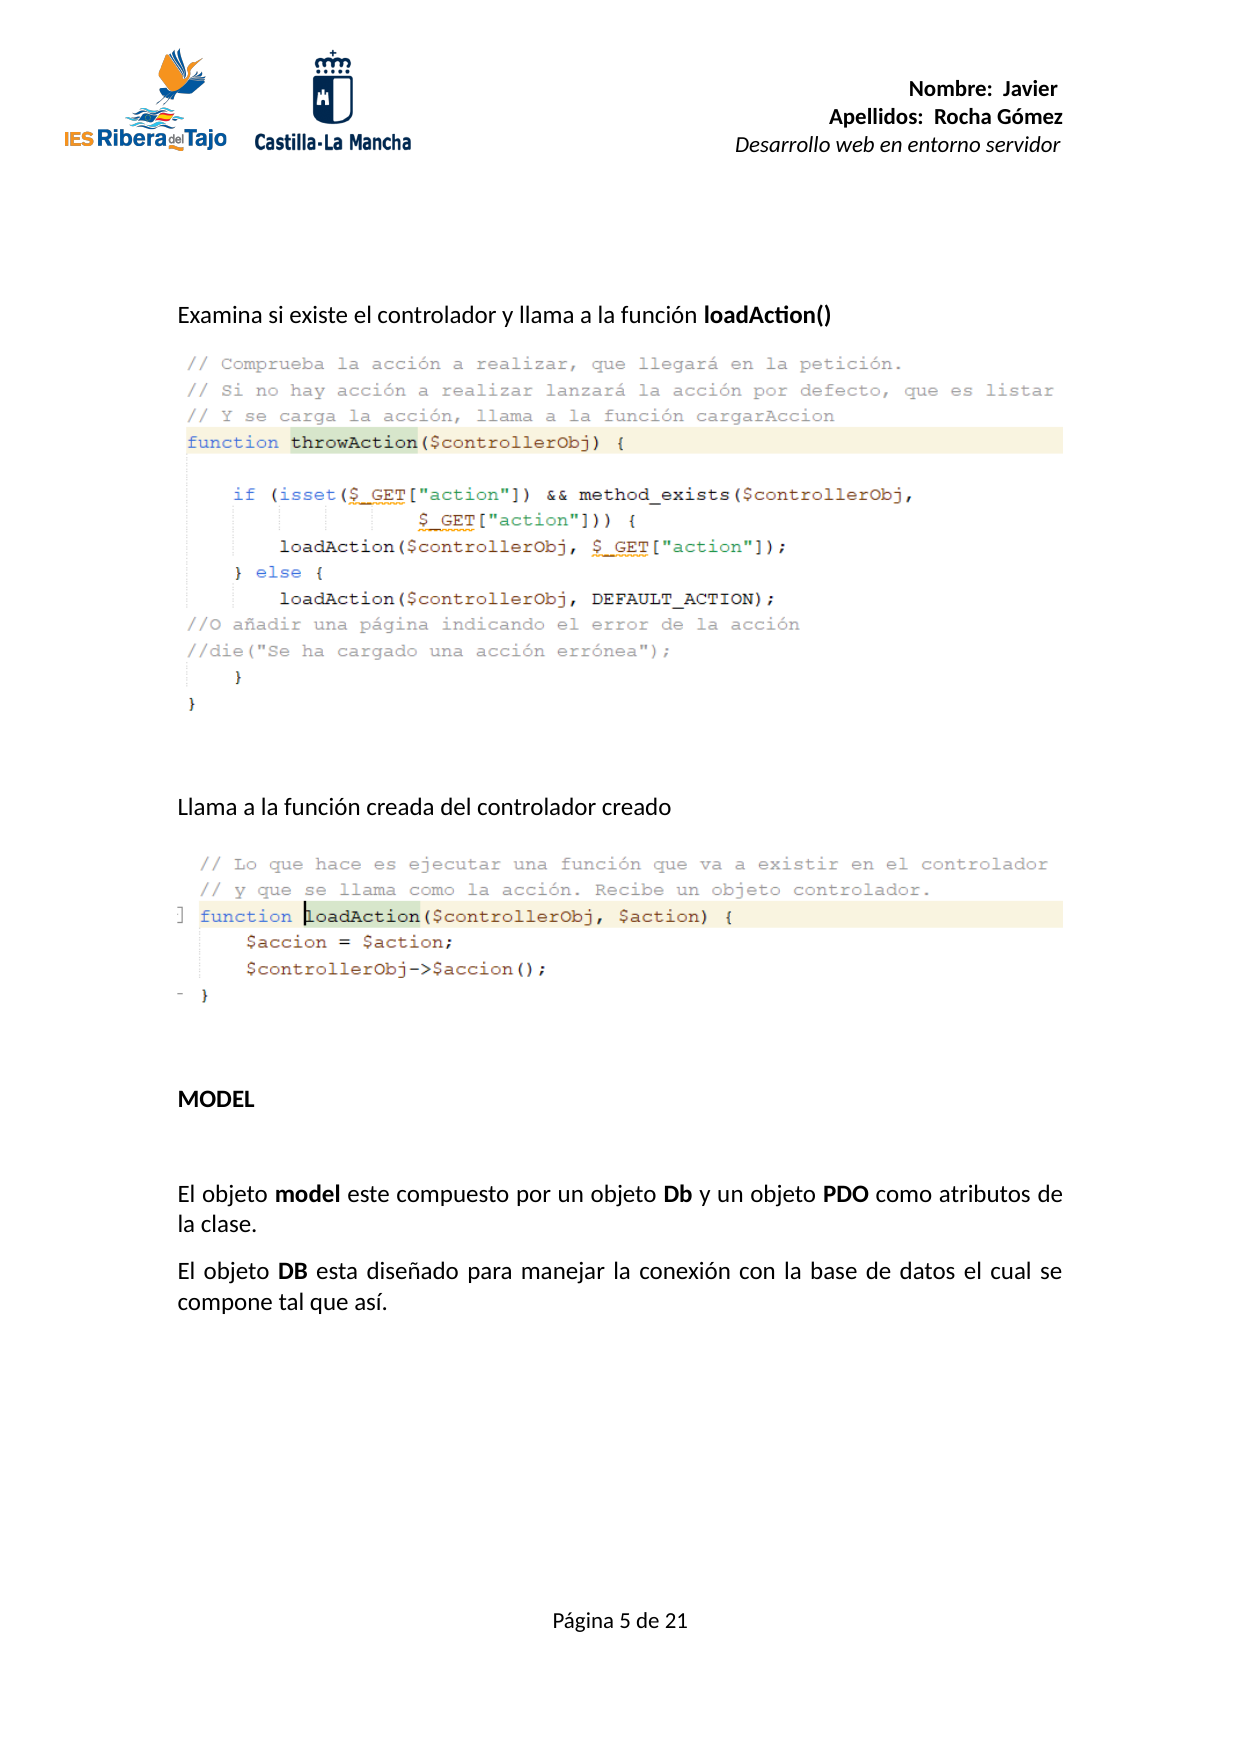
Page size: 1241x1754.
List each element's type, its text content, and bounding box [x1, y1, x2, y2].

text Llama a la función creada del controlador creado [177, 791, 1063, 821]
text El objeto DB esta diseñado para manejar la conexión con la base de datos el cual se compone tal que así. [177, 1255, 1063, 1316]
text El objeto model este compuesto por un objeto Db y un objeto PDO como atributos de la clase. [177, 1178, 1063, 1239]
text Examina si existe el controlador y llama a la función loadAction() [177, 299, 1063, 330]
text MODEL [177, 1083, 1063, 1114]
